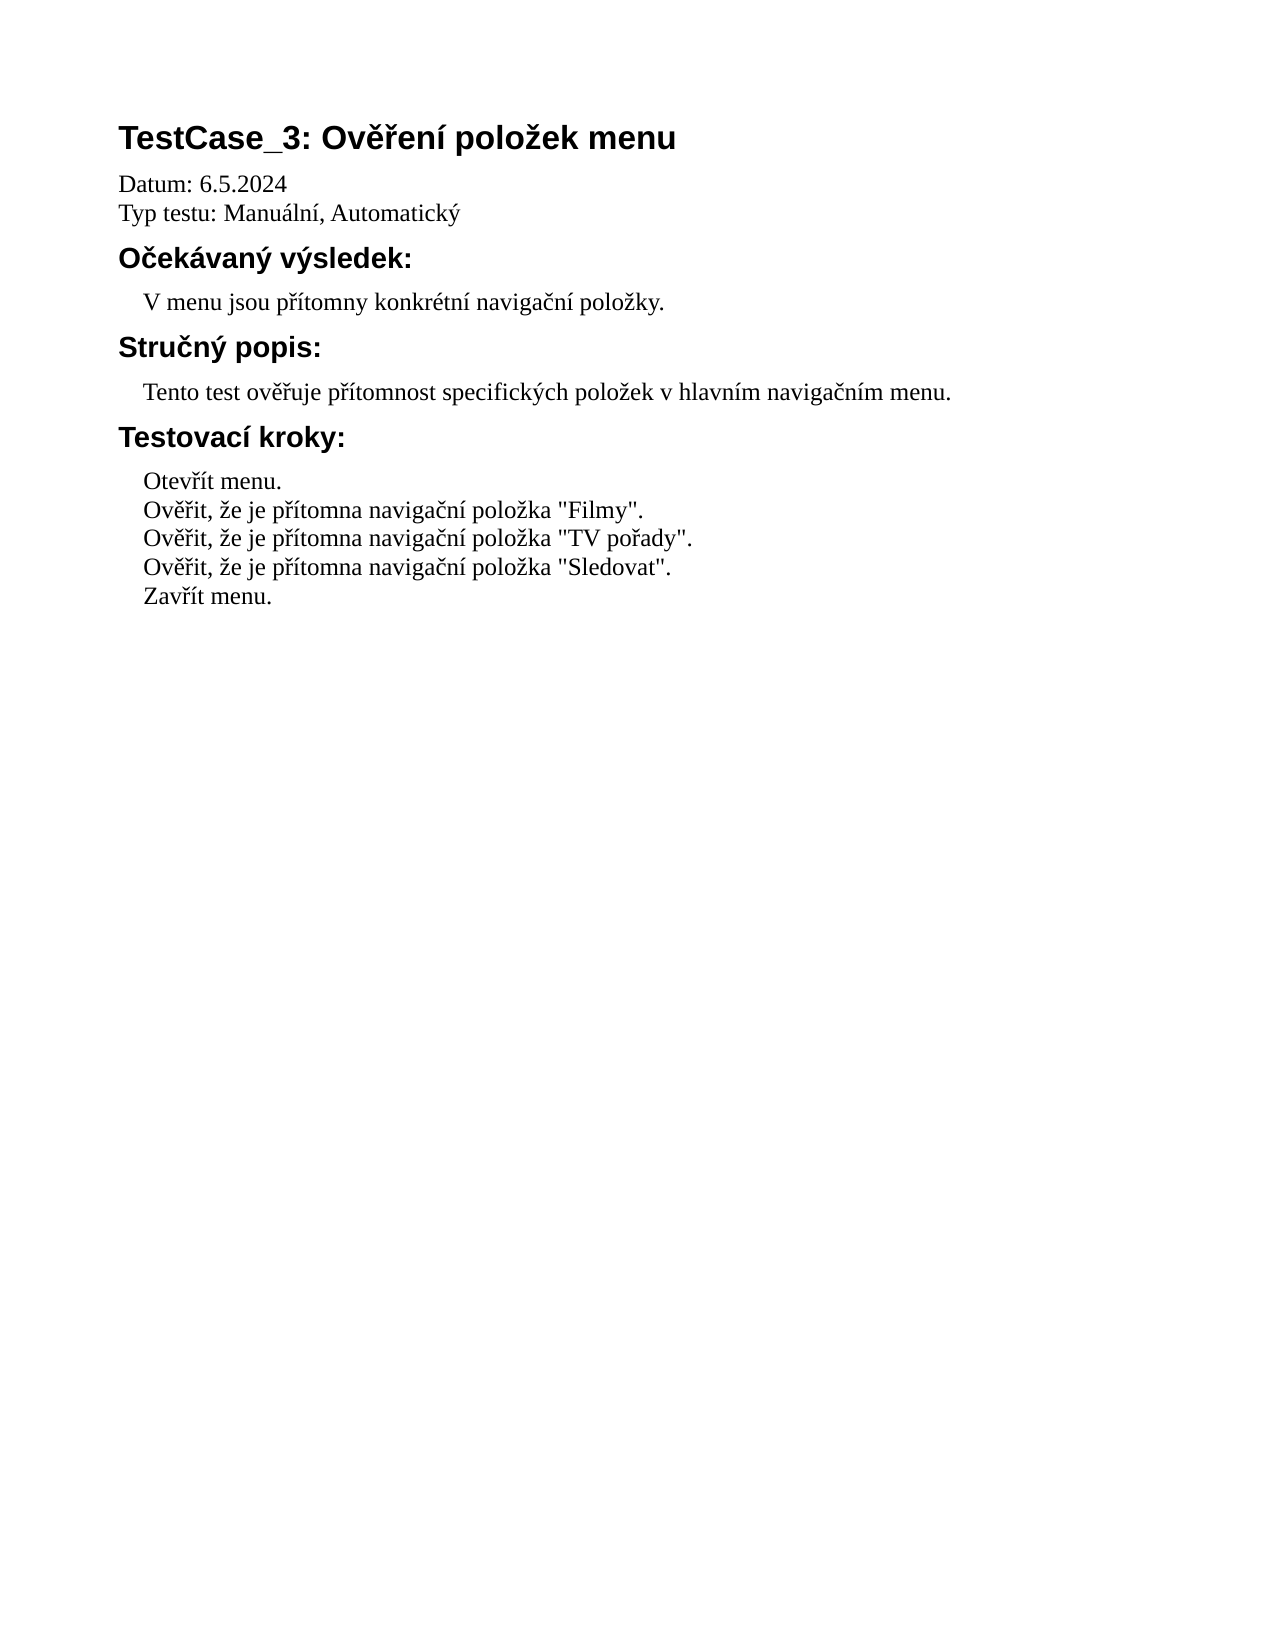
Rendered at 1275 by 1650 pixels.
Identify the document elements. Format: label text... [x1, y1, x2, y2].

text Otevřít menu. [118, 466, 1157, 495]
text Ověřit, že je přítomna navigační položka "Filmy". [118, 495, 1157, 523]
text Datum: 6.5.2024 [118, 169, 1157, 198]
text Tento test ověřuje přítomnost specifických položek v hlavním navigačním menu. [118, 377, 1157, 405]
text Zavřít menu. [118, 581, 1157, 610]
text Ověřit, že je přítomna navigační položka "Sledovat". [118, 552, 1157, 581]
subtitle Testovací kroky: [118, 420, 1157, 453]
subtitle Stručný popis: [118, 331, 1157, 364]
text Typ testu: Manuální, Automatický [118, 198, 1157, 227]
text V menu jsou přítomny konkrétní navigační položky. [118, 287, 1157, 316]
text Ověřit, že je přítomna navigační položka "TV pořady". [118, 523, 1157, 552]
subtitle Očekávaný výsledek: [118, 241, 1157, 275]
subtitle TestCase_3: Ověření položek menu [118, 118, 1157, 157]
